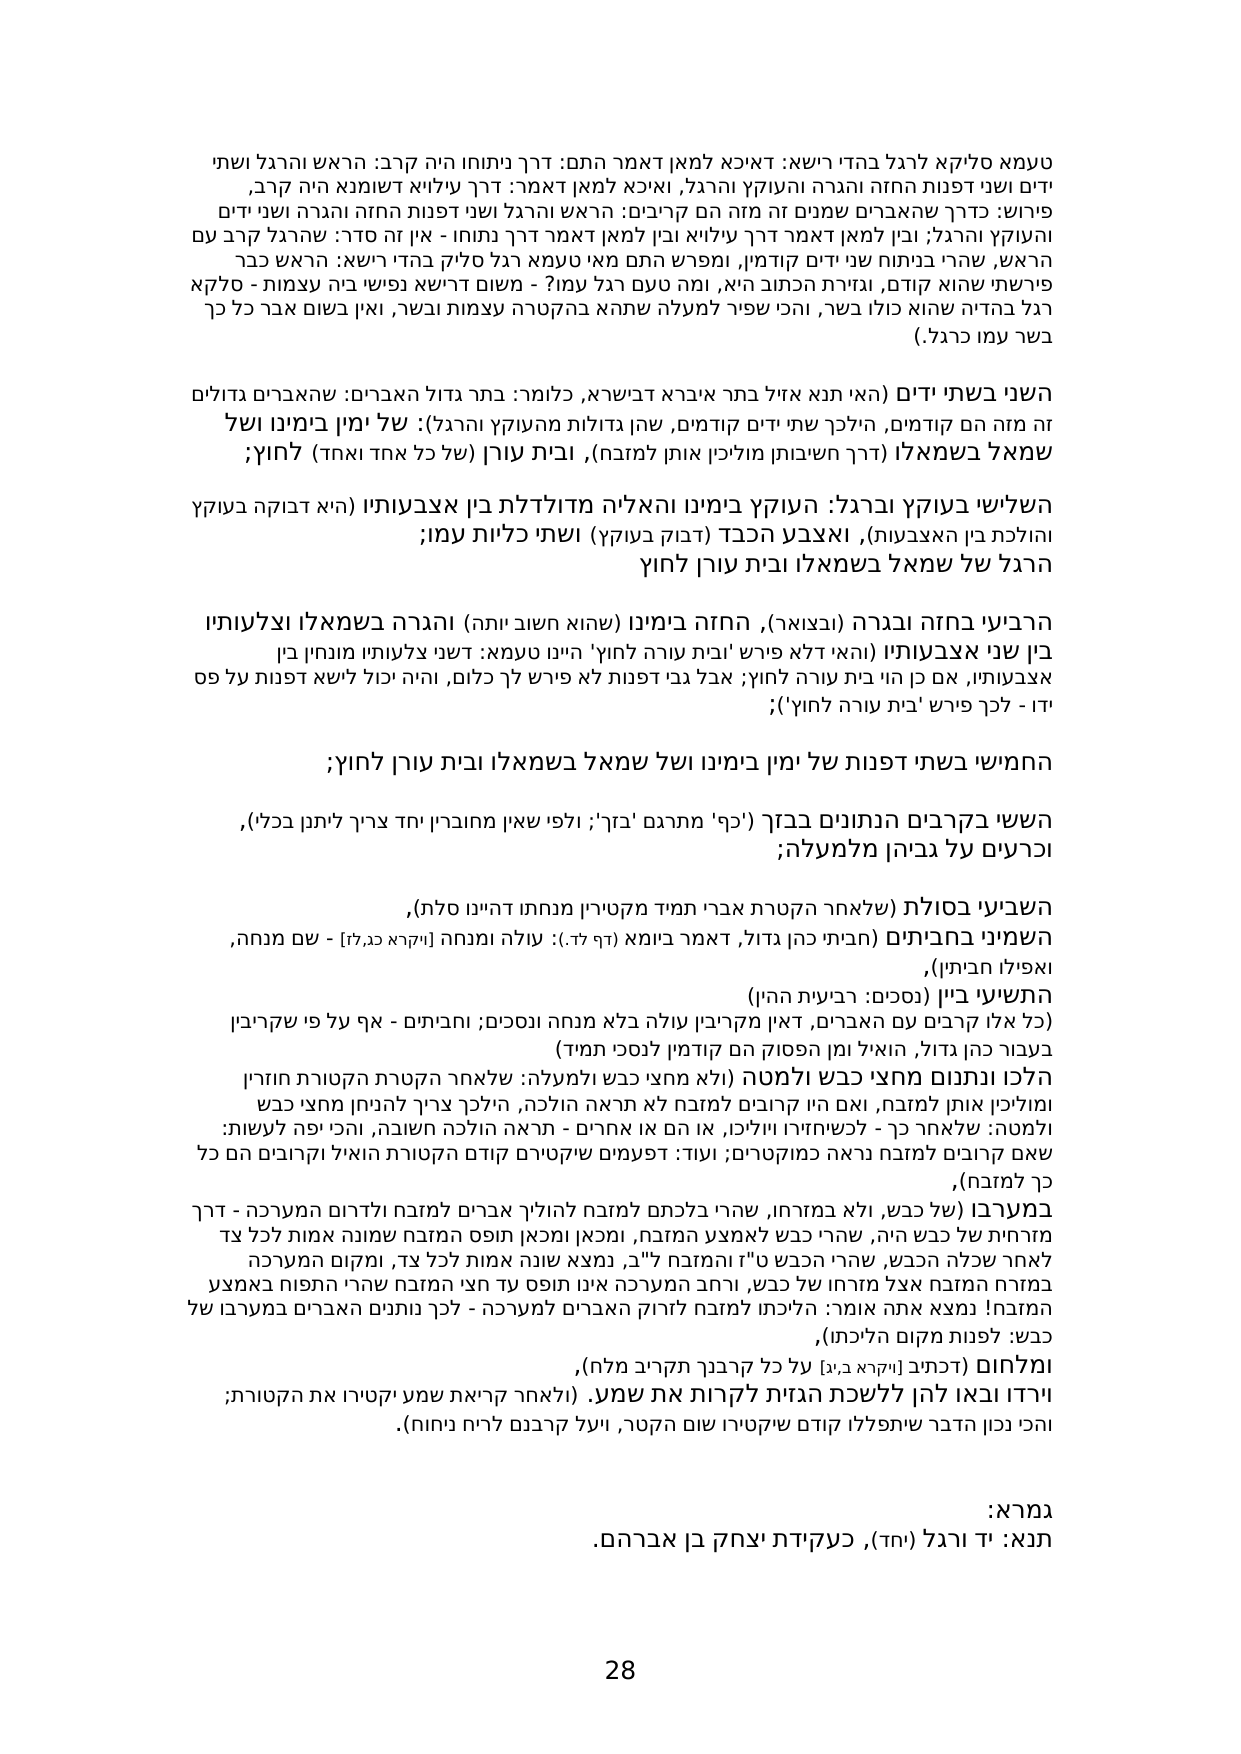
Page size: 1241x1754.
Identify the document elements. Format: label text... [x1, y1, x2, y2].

text השמיני בחביתים (חביתי כהן גדול, דאמר ביומא (דף לד.): עולה ומנחה [ויקרא כג,לז] - שם מנחה, ואפילו חביתין), [187, 922, 1053, 980]
text גמרא: [187, 1495, 1053, 1524]
text השביעי בסולת (שלאחר הקטרת אברי תמיד מקטירין מנחתו דהיינו סלת), [187, 892, 1053, 922]
text וירדו ובאו להן ללשכת הגזית לקרות את שמע. (ולאחר קריאת שמע יקטירו את הקטורת; והכי נכון הדבר שיתפללו קודם שיקטירו שום הקטר, ויעל קרבנם לריח ניחוח). [187, 1379, 1053, 1437]
text הלכו ונתנום מחצי כבש ולמטה (ולא מחצי כבש ולמעלה: שלאחר הקטרת הקטורת חוזרין ומוליכין אותן למזבח, ואם היו קרובים למזבח לא תראה הולכה, הילכך צריך להניחן מחצי כבש ולמטה: שלאחר כך - לכשיחזירו ויוליכו, או הם או אחרים - תראה הולכה חשובה, והכי יפה לעשות: שאם קרובים למזבח נראה כמוקטרים; ועוד: דפעמים שיקטירם קודם הקטורת הואיל וקרובים הם כל כך למזבח), [187, 1063, 1053, 1194]
text הרגל של שמאל בשמאלו ובית עורן לחוץ [187, 549, 1053, 578]
text השלישי בעוקץ וברגל: העוקץ בימינו והאליה מדולדלת בין אצבעותיו (היא דבוקה בעוקץ והולכת בין האצבעות), ואצבע הכבד (דבוק בעוקץ) ושתי כליות עמו; [187, 490, 1053, 549]
text ומלחום (דכתיב [ויקרא ב,יג] על כל קרבנך תקריב מלח), [187, 1350, 1053, 1379]
text החמישי בשתי דפנות של ימין בימינו ושל שמאל בשמאלו ובית עורן לחוץ; [187, 747, 1053, 777]
text הרביעי בחזה ובגרה (ובצואר), החזה בימינו (שהוא חשוב יותה) והגרה בשמאלו וצלעותיו בין שני אצבעותיו (והאי דלא פירש 'ובית עורה לחוץ' היינו טעמא: דשני צלעותיו מונחין בין אצבעותיו, אם כן הוי בית עורה לחוץ; אבל גבי דפנות לא פירש לך כלום, והיה יכול לישא דפנות על פס ידו - לכך פירש 'בית עורה לחוץ'); [187, 607, 1053, 719]
text במערבו (של כבש, ולא במזרחו, שהרי בלכתם למזבח להוליך אברים למזבח ולדרום המערכה - דרך מזרחית של כבש היה, שהרי כבש לאמצע המזבח, ומכאן ומכאן תופס המזבח שמונה אמות לכל צד לאחר שכלה הכבש, שהרי הכבש ט"ז והמזבח ל"ב, נמצא שונה אמות לכל צד, ומקום המערכה במזרח המזבח אצל מזרחו של כבש, ורחב המערכה אינו תופס עד חצי המזבח שהרי התפוח באמצע המזבח! נמצא אתה אומר: הליכתו למזבח לזרוק האברים למערכה - לכך נותנים האברים במערבו של כבש: לפנות מקום הליכתו), [187, 1194, 1053, 1350]
text תנא: יד ורגל (יחד), כעקידת יצחק בן אברהם. [187, 1524, 1053, 1553]
text הששי בקרבים הנתונים בבזך ('כף' מתרגם 'בזך'; ולפי שאין מחוברין יחד צריך ליתנן בכלי), וכרעים על גביהן מלמעלה; [187, 805, 1053, 864]
text (כל אלו קרבים עם האברים, דאין מקריבין עולה בלא מנחה ונסכים; וחביתים - אף על פי שקריבין בעבור כהן גדול, הואיל ומן הפסוק הם קודמין לנסכי תמיד) [187, 1009, 1053, 1063]
text השני בשתי ידים (האי תנא אזיל בתר איברא דבישרא, כלומר: בתר גדול האברים: שהאברים גדולים זה מזה הם קודמים, הילכך שתי ידים קודמים, שהן גדולות מהעוקץ והרגל): של ימין בימינו ושל שמאל בשמאלו (דרך חשיבותן מוליכין אותן למזבח), ובית עורן (של כל אחד ואחד) לחוץ; [187, 378, 1053, 466]
text התשיעי ביין (נסכים: רביעית ההין) [187, 980, 1053, 1009]
text טעמא סליקא לרגל בהדי רישא: דאיכא למאן דאמר התם: דרך ניתוחו היה קרב: הראש והרגל ושתי ידים ושני דפנות החזה והגרה והעוקץ והרגל, ואיכא למאן דאמר: דרך עילויא דשומנא היה קרב, פירוש: כדרך שהאברים שמנים זה מזה הם קריבים: הראש והרגל ושני דפנות החזה והגרה ושני ידים והעוקץ והרגל; ובין למאן דאמר דרך עילויא ובין למאן דאמר דרך נתוחו - אין זה סדר: שהרגל קרב עם הראש, שהרי בניתוח שני ידים קודמין, ומפרש התם מאי טעמא רגל סליק בהדי רישא: הראש כבר פירשתי שהוא קודם, וגזירת הכתוב היא, ומה טעם רגל עמו? - משום דרישא נפישי ביה עצמות - סלקא רגל בהדיה שהוא כולו בשר, והכי שפיר למעלה שתהא בהקטרה עצמות ובשר, ואין בשום אבר כל כך בשר עמו כרגל.) [187, 150, 1053, 350]
